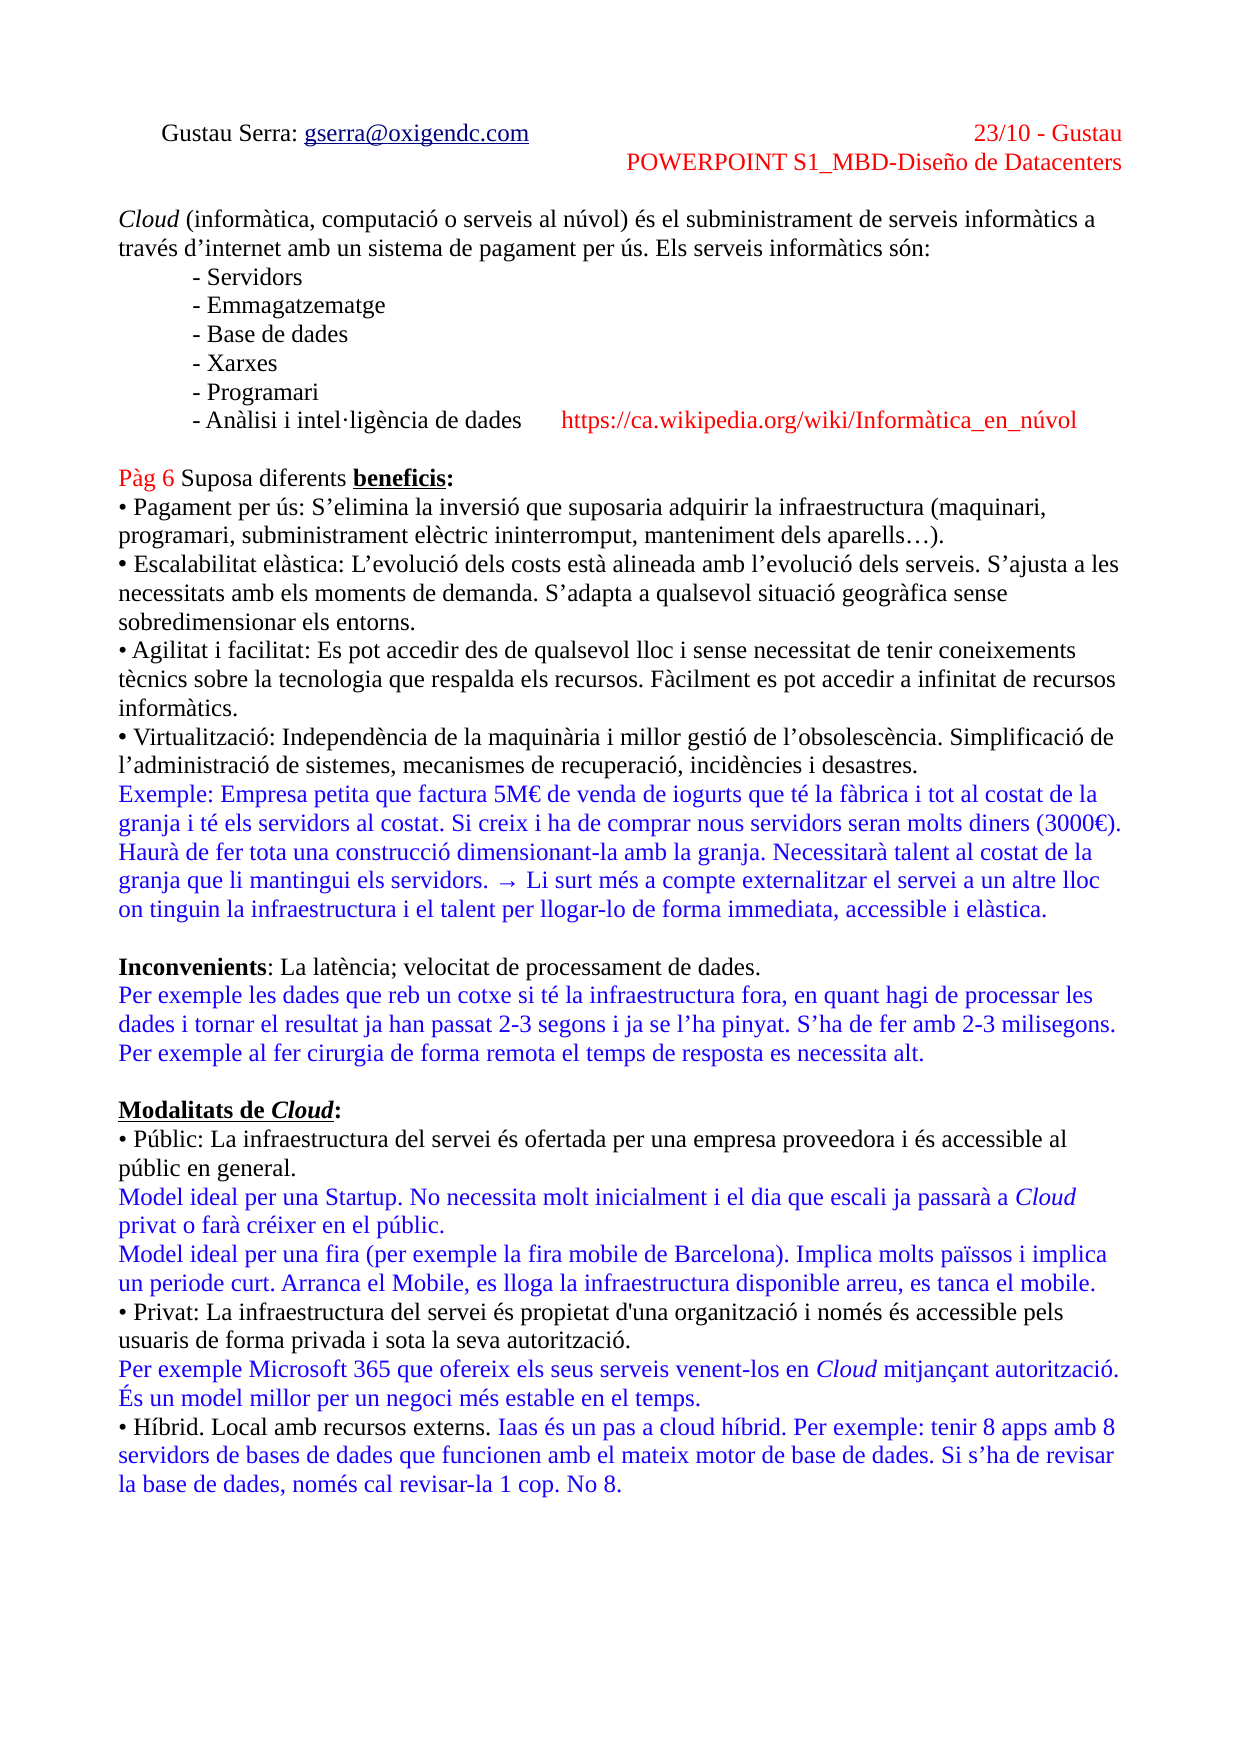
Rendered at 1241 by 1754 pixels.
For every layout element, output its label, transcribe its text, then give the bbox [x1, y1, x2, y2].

text • Privat: La infraestructura del servei és propietat d'una organització i només és accessible pels usuaris de forma privada i sota la seva autorització. [118, 1297, 1122, 1354]
text Exemple: Empresa petita que factura 5M€ de venda de iogurts que té la fàbrica i tot al costat de la granja i té els servidors al costat. Si creix i ha de comprar nous servidors seran molts diners (3000€). Haurà de fer tota una construcció dimensionant-la amb la granja. Necessitarà talent al costat de la granja que li mantingui els servidors. → Li surt més a compte externalitzar el servei a un altre lloc on tinguin la infraestructura i el talent per llogar-lo de forma immediata, accessible i elàstica. [118, 779, 1122, 923]
text Modalitats de Cloud: [118, 1096, 1122, 1124]
text Cloud (informàtica, computació o serveis al núvol) és el subministrament de serveis informàtics a través d’internet amb un sistema de pagament per ús. Els serveis informàtics són: [118, 204, 1122, 262]
text • Públic: La infraestructura del servei és ofertada per una empresa proveedora i és accessible al públic en general. [118, 1124, 1122, 1182]
text Inconvenients: La latència; velocitat de processament de dades. [118, 952, 1122, 981]
text Model ideal per una fira (per exemple la fira mobile de Barcelona). Implica molts païssos i implica un periode curt. Arranca el Mobile, es lloga la infraestructura disponible arreu, es tanca el mobile. [118, 1239, 1122, 1297]
text És un model millor per un negoci més estable en el temps. [118, 1383, 1122, 1412]
text - Programari [118, 377, 1122, 406]
text - Xarxes [118, 348, 1122, 377]
text - Servidors [118, 262, 1122, 291]
text - Base de dades [118, 319, 1122, 348]
text Per exemple Microsoft 365 que ofereix els seus serveis venent-los en Cloud mitjançant autorització. [118, 1354, 1122, 1383]
text Pàg 6 Suposa diferents beneficis: [118, 463, 1122, 492]
list Virtualització: Independència de la maquinària i millor gestió de l’obsolescència. Simplificació de l’administració de sistemes, mecanismes de recuperació, incidències i desastres. [118, 722, 1122, 779]
text • Híbrid. Local amb recursos externs. Iaas és un pas a cloud híbrid. Per exemple: tenir 8 apps amb 8 servidors de bases de dades que funcionen amb el mateix motor de base de dades. Si s’ha de revisar la base de dades, només cal revisar-la 1 cop. No 8. [118, 1412, 1122, 1498]
text • Pagament per ús: S’elimina la inversió que suposaria adquirir la infraestructura (maquinari, programari, subministrament elèctric ininterromput, manteniment dels aparells…). [118, 492, 1122, 549]
text POWERPOINT S1_MBD-Diseño de Datacenters [118, 147, 1122, 176]
text - Emmagatzematge [118, 291, 1122, 319]
text Per exemple al fer cirurgia de forma remota el temps de resposta es necessita alt. [118, 1038, 1122, 1067]
list Escalabilitat elàstica: L’evolució dels costs està alineada amb l’evolució dels serveis. S’ajusta a les necessitats amb els moments de demanda. S’adapta a qualsevol situació geogràfica sense sobredimensionar els entorns. [118, 549, 1122, 636]
text Per exemple les dades que reb un cotxe si té la infraestructura fora, en quant hagi de processar les dades i tornar el resultat ja han passat 2-3 segons i ja se l’ha pinyat. S’ha de fer amb 2-3 milisegons. [118, 981, 1122, 1038]
text Gustau Serra: gserra@oxigendc.com 23/10 - Gustau [118, 118, 1122, 147]
text - Anàlisi i intel·ligència de dades https://ca.wikipedia.org/wiki/Informàtica_en_núvol [118, 406, 1122, 434]
text • Agilitat i facilitat: Es pot accedir des de qualsevol lloc i sense necessitat de tenir coneixements tècnics sobre la tecnologia que respalda els recursos. Fàcilment es pot accedir a infinitat de recursos informàtics. [118, 636, 1122, 722]
text Model ideal per una Startup. No necessita molt inicialment i el dia que escali ja passarà a Cloud privat o farà créixer en el públic. [118, 1182, 1122, 1239]
